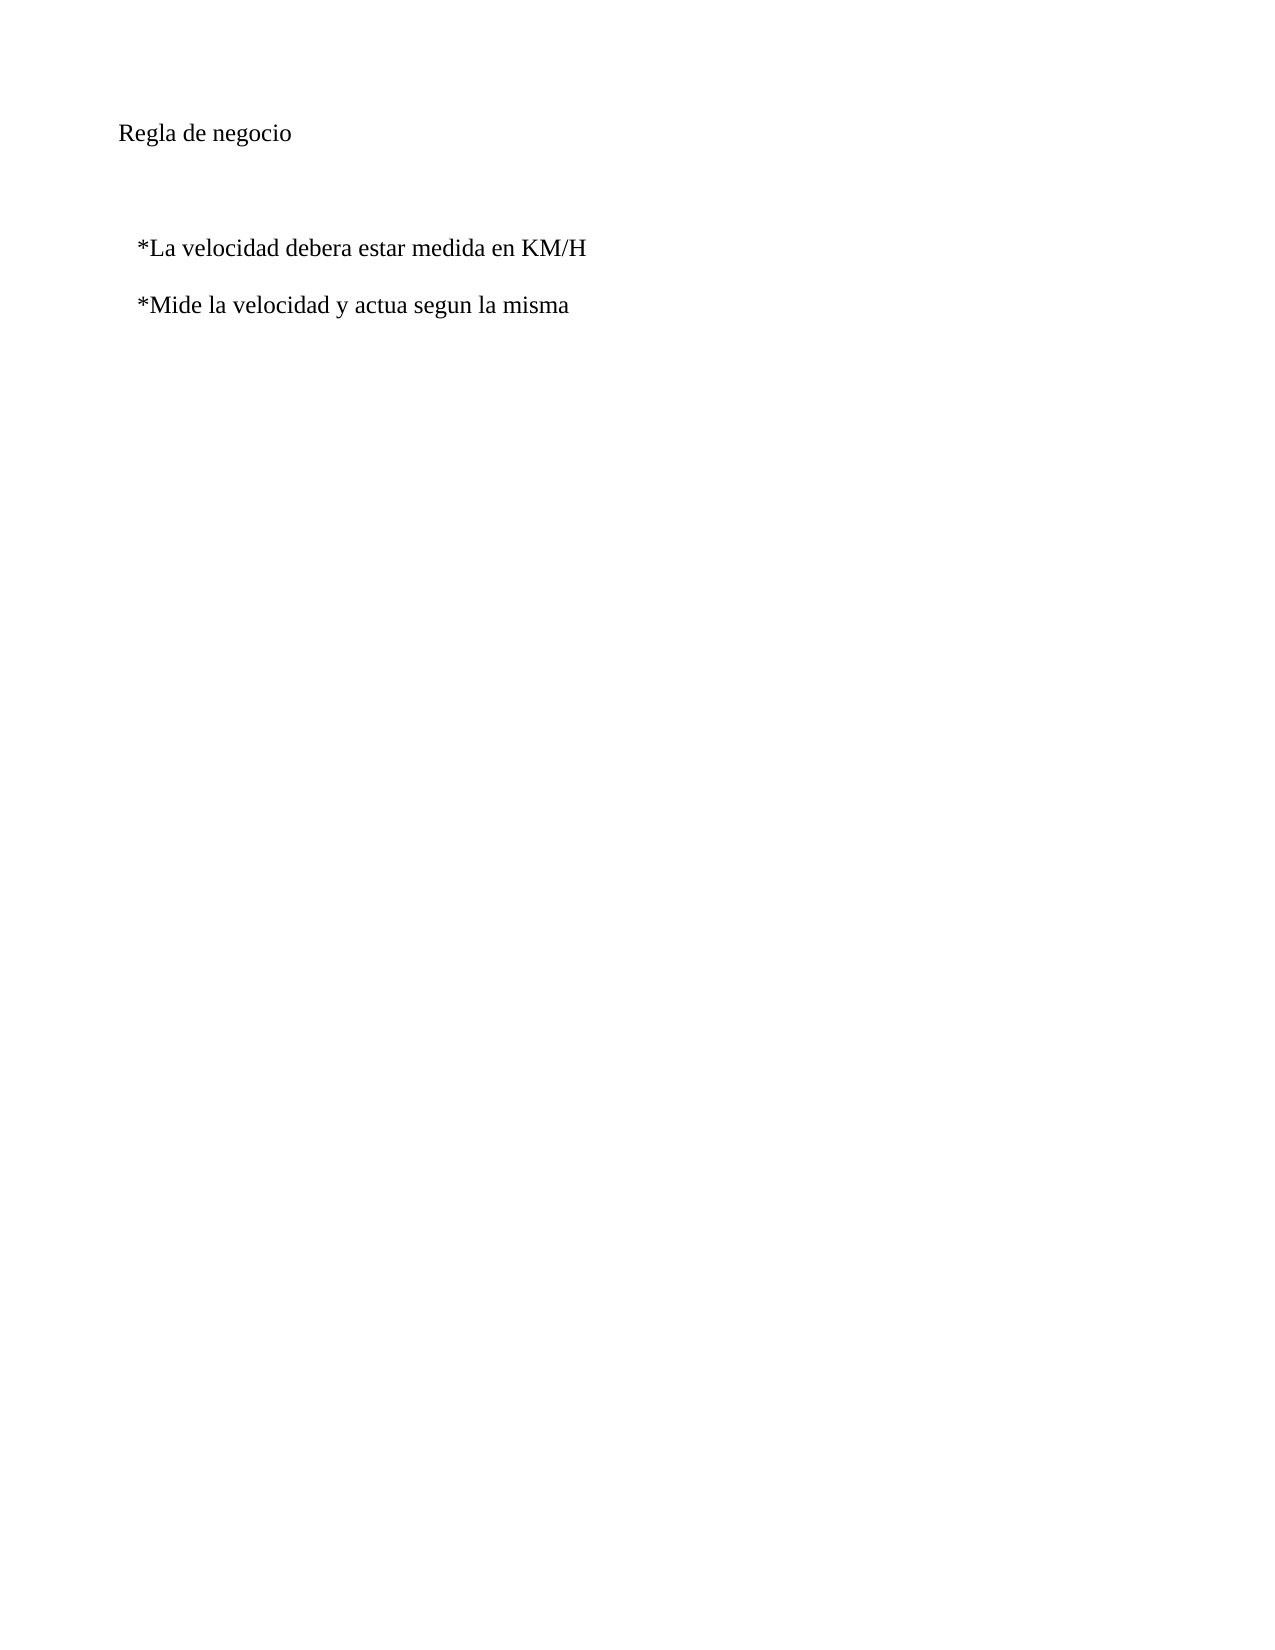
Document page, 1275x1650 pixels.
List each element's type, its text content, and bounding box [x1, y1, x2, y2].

text *Mide la velocidad y actua segun la misma [118, 291, 1157, 319]
text Regla de negocio [118, 118, 1157, 147]
text *La velocidad debera estar medida en KM/H [118, 233, 1157, 262]
